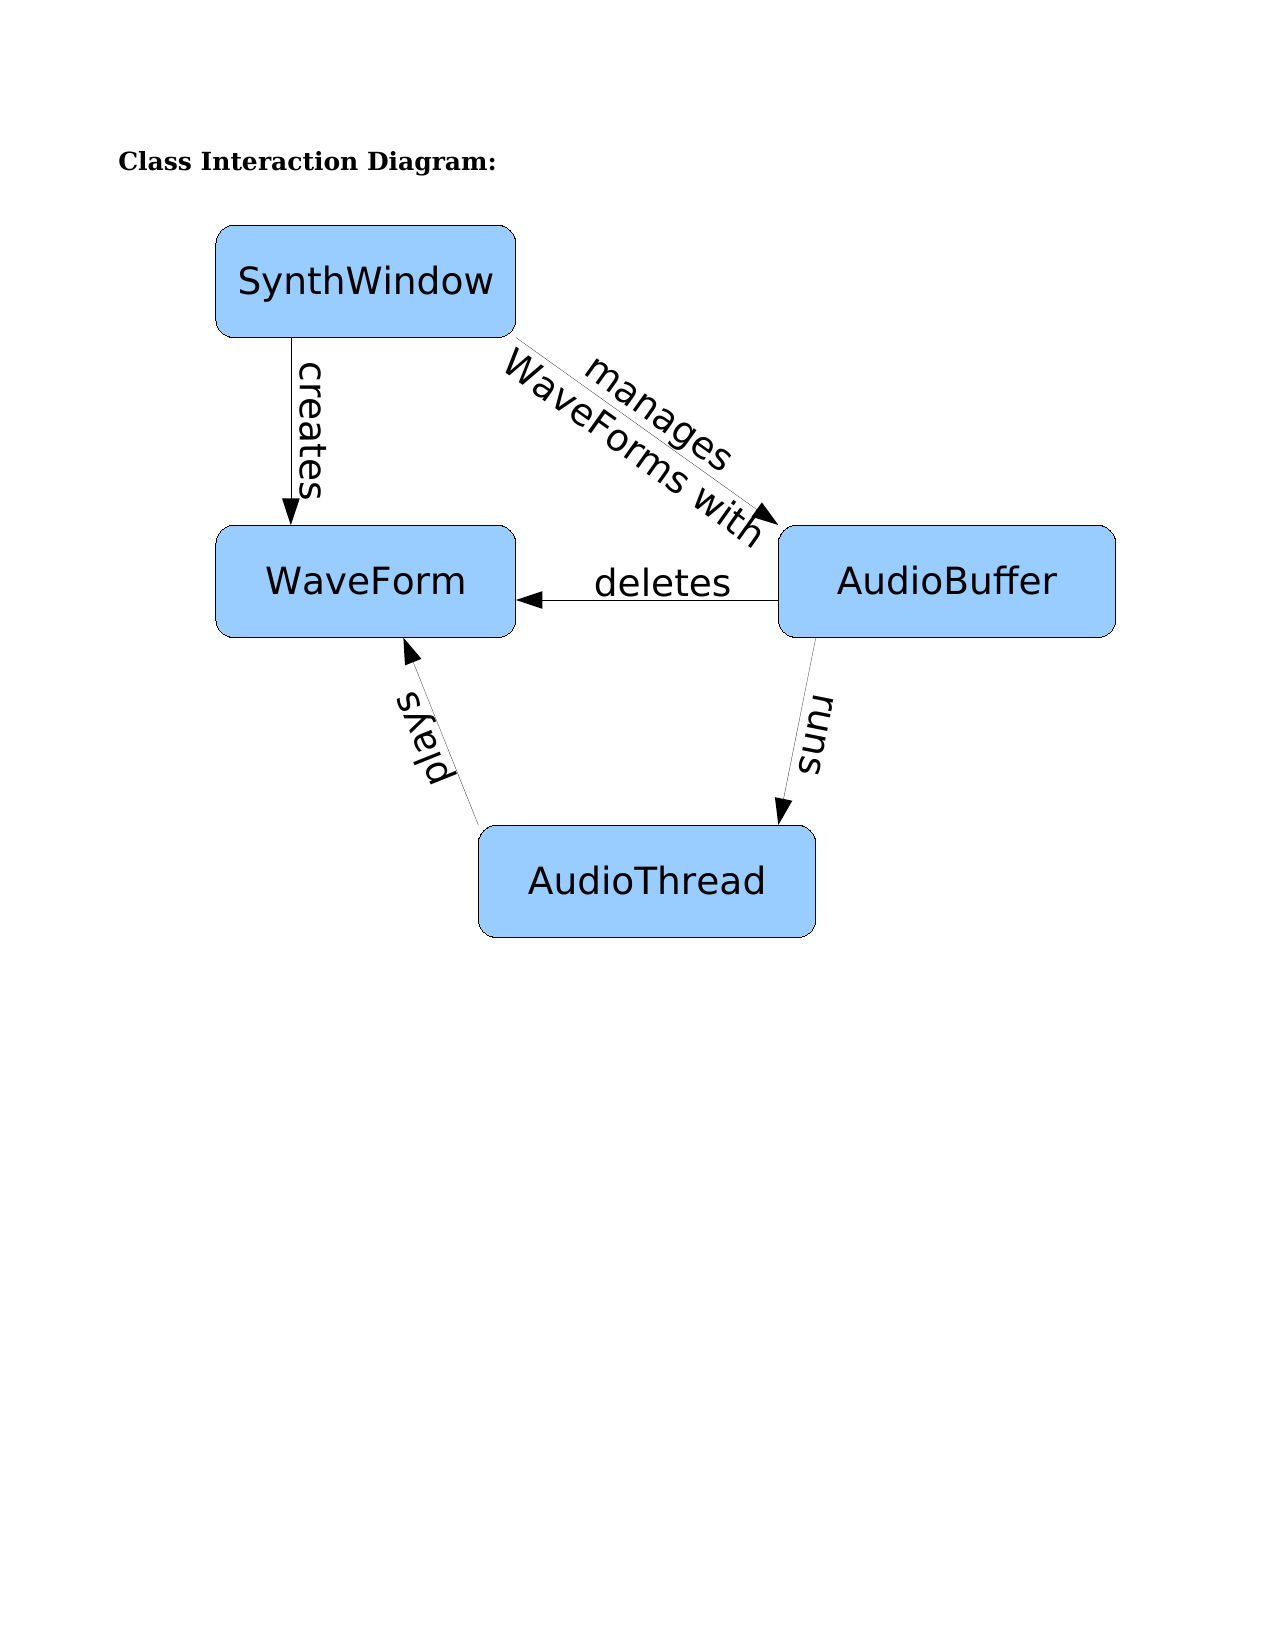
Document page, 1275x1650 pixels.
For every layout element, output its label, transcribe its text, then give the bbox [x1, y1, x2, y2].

text Class Interaction Diagram: [118, 147, 1157, 177]
